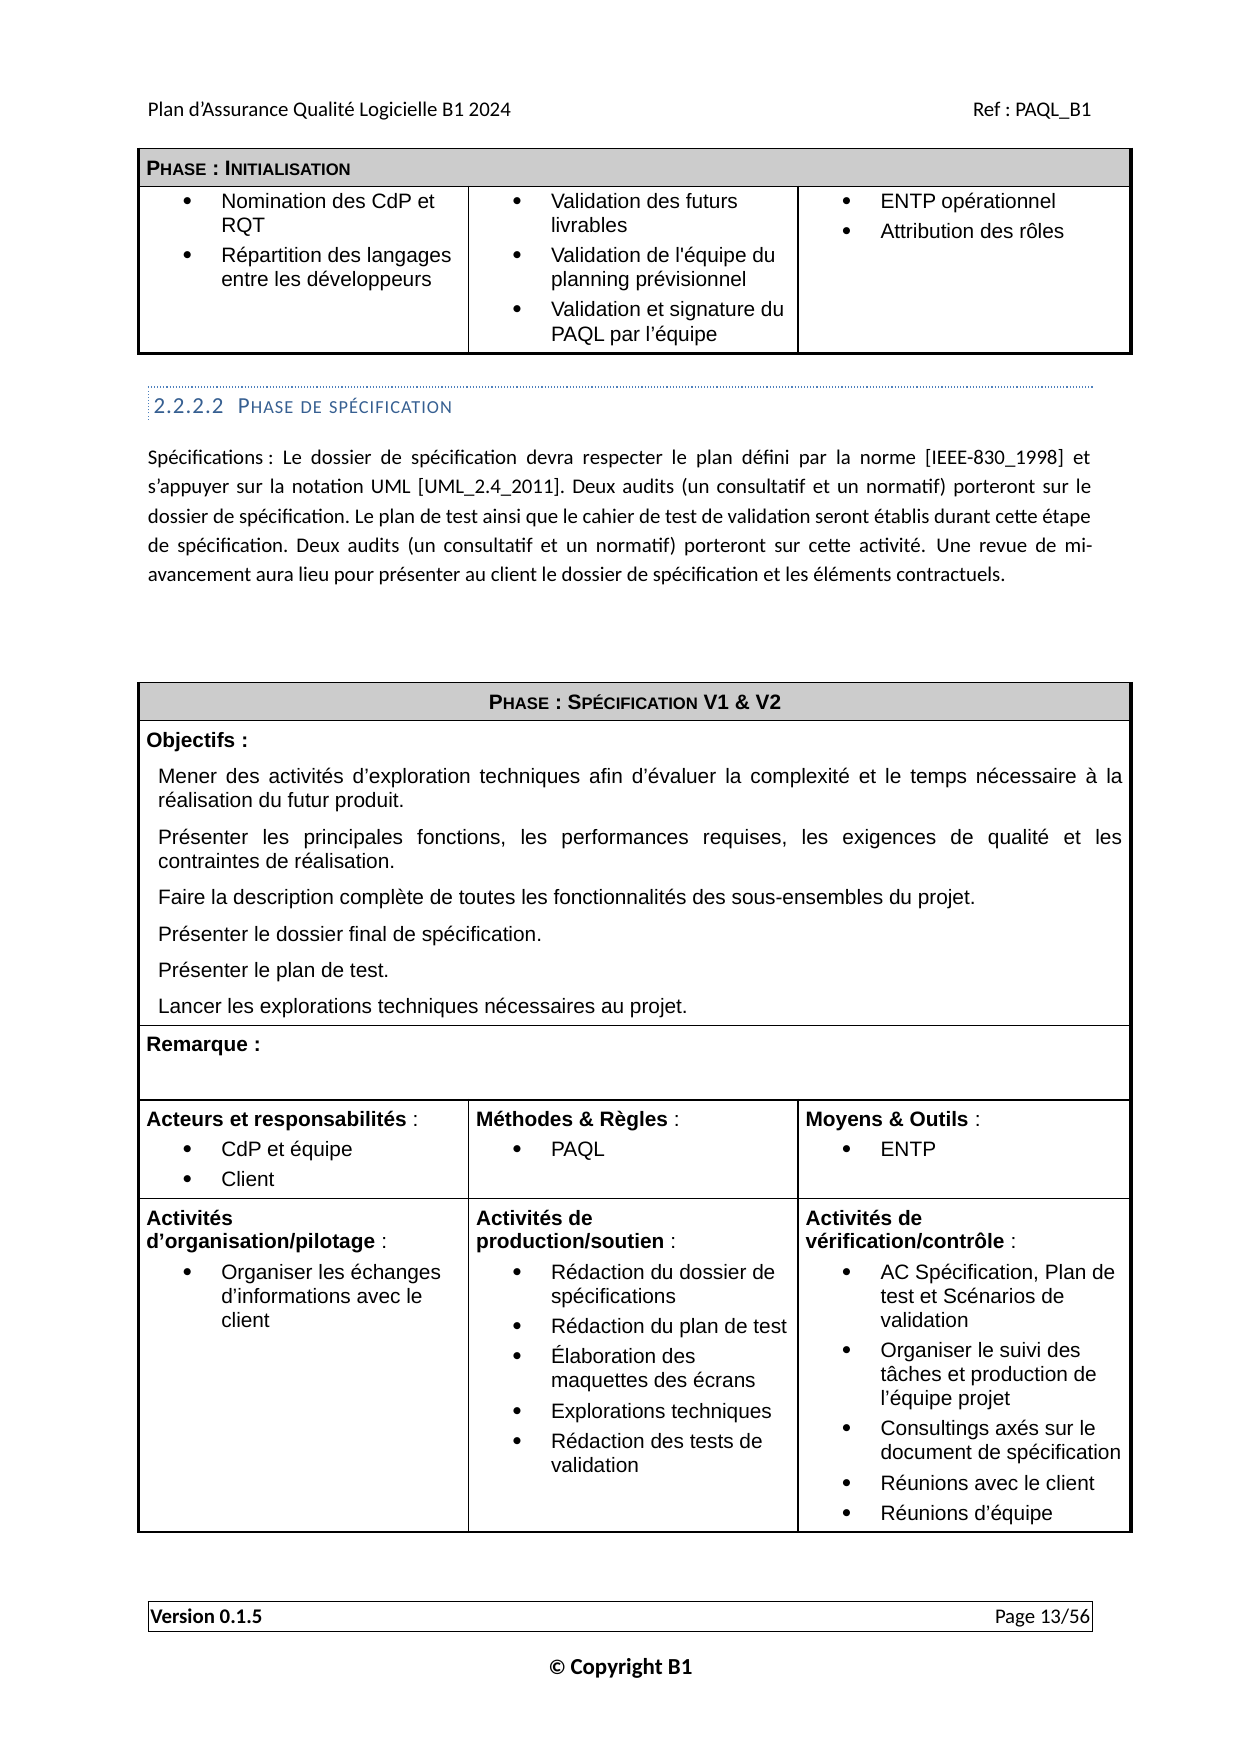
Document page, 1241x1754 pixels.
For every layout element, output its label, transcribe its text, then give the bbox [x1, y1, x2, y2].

table_cell ENTP opérationnel Attribution des rôles [799, 187, 1129, 352]
table_cell Méthodes & Règles : PAQL [469, 1101, 797, 1198]
table_cell Remarque : [140, 1026, 1129, 1099]
table_header Phase : Spécification V1 & V2 [140, 683, 1129, 720]
text Spécifications : Le dossier de spécification devra respecter le plan défini par la norme [IEEE-830_1998] et s’appuyer sur la notation UML [UML_2.4_2011]. Deux audits (un consultatif et un normatif) porteront sur le dossier de spécification. Le plan de test ainsi que le cahier de test de validation seront établis durant cette étape de spécification. Deux audits (un consultatif et un normatif) porteront sur cette activité. Une revue de mi-avancement aura lieu pour présenter au client le dossier de spécification et les éléments contractuels. [148, 444, 1093, 587]
table_cell Validation des futurs livrables Validation de l'équipe du planning prévisionnel Validation et signature du PAQL par l’équipe [469, 187, 797, 352]
table_cell Moyens & Outils : ENTP [799, 1101, 1129, 1198]
table_cell Objectifs : Mener des activités d’exploration techniques afin d’évaluer la complexité et le temps nécessaire à la réalisation du futur produit. Présenter les principales fonctions, les performances requises, les exigences de qualité et les contraintes de réalisation. Faire la description complète de toutes les fonctionnalités des sous-ensembles du projet. Présenter le dossier final de spécification. Présenter le plan de test. Lancer les explorations techniques nécessaires au projet. [140, 721, 1129, 1024]
table_header Phase : Initialisation [140, 149, 1129, 186]
table_cell Nomination des CdP et RQT Répartition des langages entre les développeurs [140, 187, 468, 352]
table_cell Acteurs et responsabilités : CdP et équipe Client [140, 1101, 468, 1198]
list Phase de spécification [148, 386, 1093, 420]
table_cell Activités de production/soutien : Rédaction du dossier de spécifications Rédaction du plan de test Élaboration des maquettes des écrans Explorations techniques Rédaction des tests de validation [469, 1199, 797, 1531]
table_cell Activités de vérification/contrôle : AC Spécification, Plan de test et Scénarios de validation Organiser le suivi des tâches et production de l’équipe projet Consultings axés sur le document de spécification Réunions avec le client Réunions d’équipe [799, 1199, 1129, 1531]
table_cell Activités d’organisation/pilotage : Organiser les échanges d’informations avec le client [140, 1199, 468, 1531]
